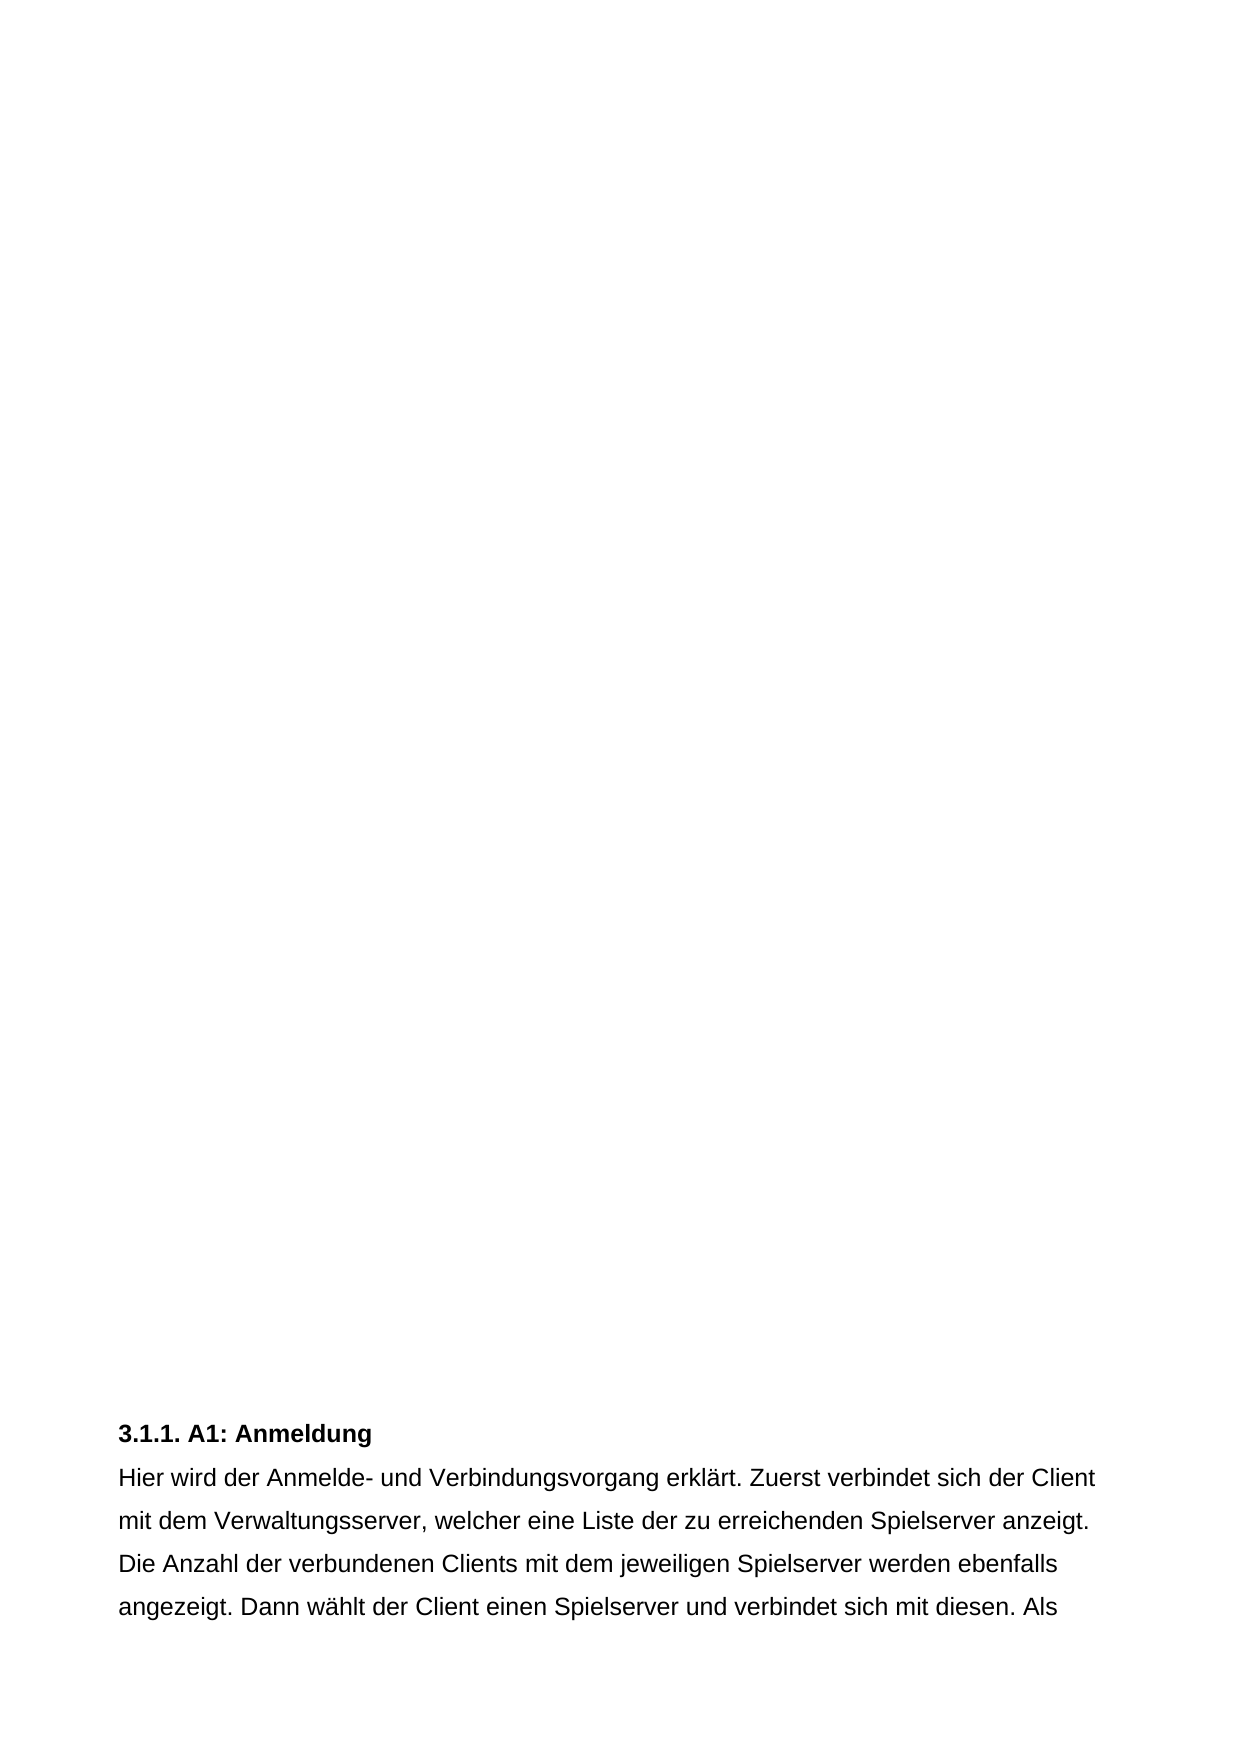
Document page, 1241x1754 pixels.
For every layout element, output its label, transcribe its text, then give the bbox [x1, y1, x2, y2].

text 3.1.1. A1: Anmeldung [118, 1419, 1122, 1448]
text Hier wird der Anmelde- und Verbindungsvorgang erklärt. Zuerst verbindet sich der Client mit dem Verwaltungsserver, welcher eine Liste der zu erreichenden Spielserver anzeigt. Die Anzahl der verbundenen Clients mit dem jeweiligen Spielserver werden ebenfalls angezeigt. Dann wählt der Client einen Spielserver und verbindet sich mit diesen. Als [118, 1463, 1122, 1621]
